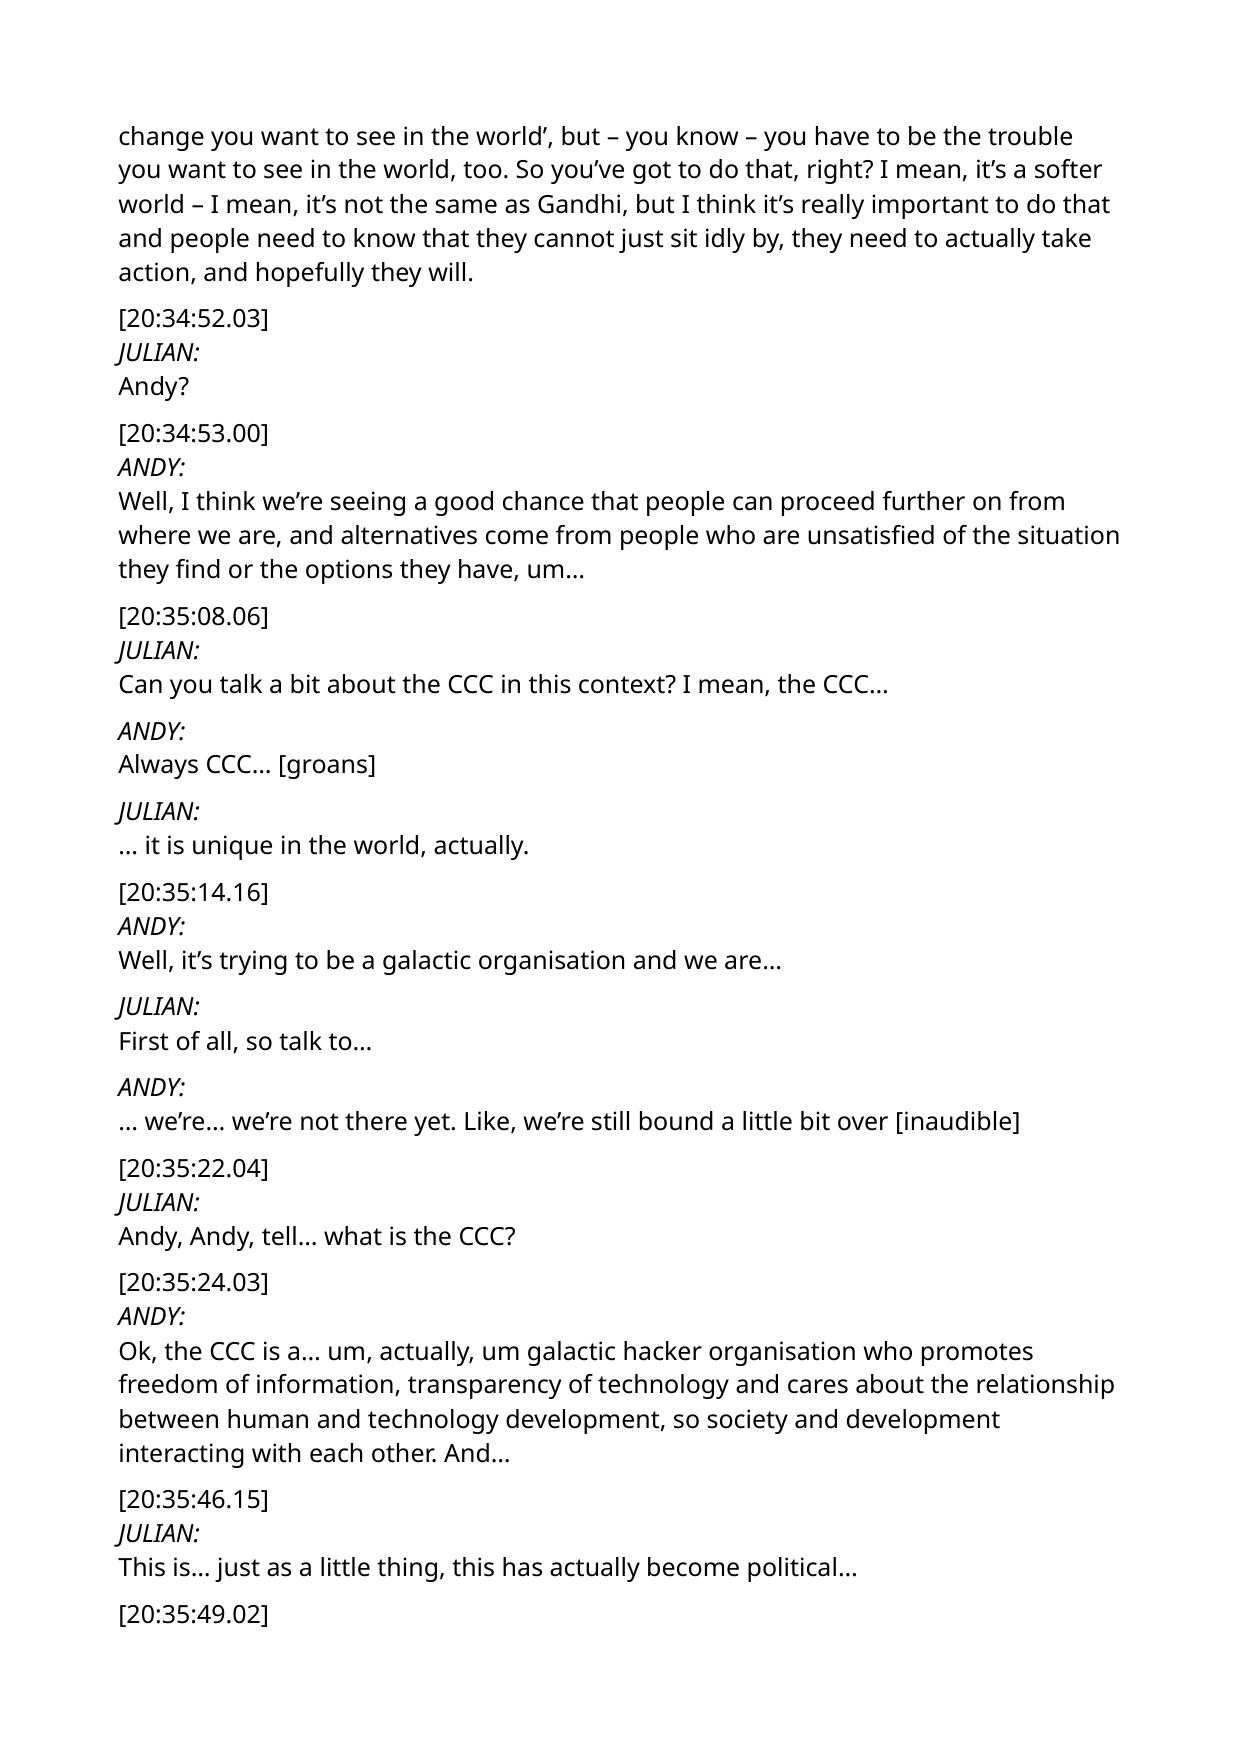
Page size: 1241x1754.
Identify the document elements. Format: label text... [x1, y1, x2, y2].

text [20:35:22.04] JULIAN: Andy, Andy, tell… what is the CCC? [118, 1150, 1122, 1252]
text change you want to see in the world’, but – you know – you have to be the trouble you want to see in the world, too. So you’ve got to do that, right? I mean, it’s a softer world – I mean, it’s not the same as Gandhi, but I think it’s really important to do that and people need to know that they cannot just sit idly by, they need to actually take action, and hopefully they will. [118, 118, 1122, 288]
text [20:35:14.16] ANDY: Well, it’s trying to be a galactic organisation and we are… [118, 874, 1122, 977]
text [20:34:53.00] ANDY: Well, I think we’re seeing a good chance that people can proceed further on from where we are, and alternatives come from people who are unsatisfied of the situation they find or the options they have, um… [118, 416, 1122, 586]
text ANDY: … we’re… we’re not there yet. Like, we’re still bound a little bit over [inaudible] [118, 1070, 1122, 1138]
text [20:35:08.06] JULIAN: Can you talk a bit about the CCC in this context? I mean, the CCC… [118, 598, 1122, 701]
text [20:35:24.03] ANDY: Ok, the CCC is a… um, actually, um galactic hacker organisation who promotes freedom of information, transparency of technology and cares about the relationship between human and technology development, so society and development interacting with each other. And… [118, 1265, 1122, 1469]
text [20:34:52.03] JULIAN: Andy? [118, 301, 1122, 403]
text [20:35:49.02] [118, 1597, 1122, 1631]
text ANDY: Always CCC… [groans] [118, 713, 1122, 781]
text JULIAN: First of all, so talk to… [118, 989, 1122, 1057]
text [20:35:46.15] JULIAN: This is… just as a little thing, this has actually become political… [118, 1482, 1122, 1584]
text JULIAN: … it is unique in the world, actually. [118, 794, 1122, 862]
